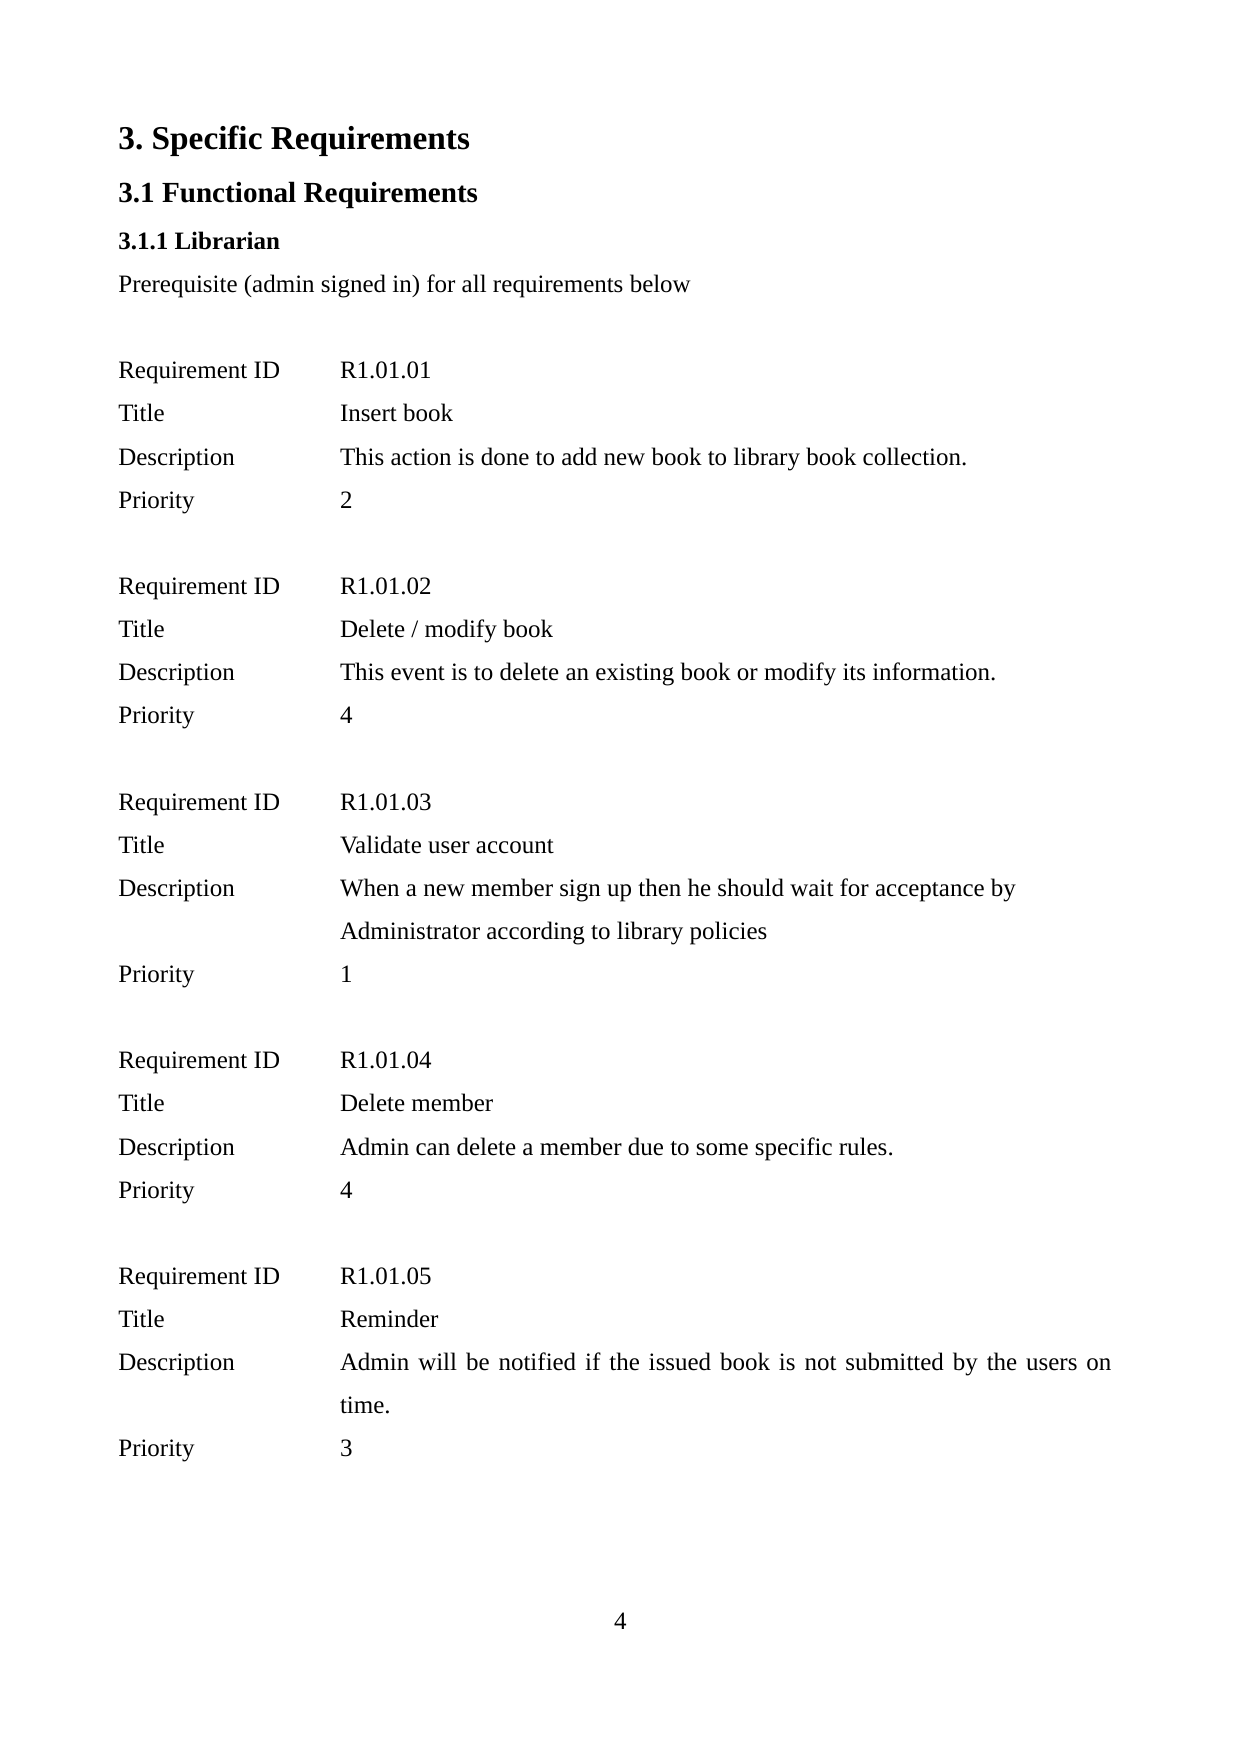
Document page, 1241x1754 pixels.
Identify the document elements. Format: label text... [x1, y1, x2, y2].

text Requirement ID R1.01.04 [118, 1045, 1122, 1074]
text Requirement ID R1.01.02 [118, 571, 1122, 600]
text Priority 3 [118, 1433, 1122, 1462]
text Priority 2 [118, 485, 1122, 513]
text Title Validate user account [118, 830, 1122, 858]
text Description This event is to delete an existing book or modify its information. [118, 657, 1122, 686]
text 3.1 Functional Requirements [118, 176, 1122, 209]
text Administrator according to library policies [118, 916, 1122, 945]
text Prerequisite (admin signed in) for all requirements below [118, 269, 1122, 298]
text Title Delete / modify book [118, 614, 1122, 643]
text Description When a new member sign up then he should wait for acceptance by [118, 873, 1122, 902]
text 3. Specific Requirements [118, 118, 1122, 156]
text Description This action is done to add new book to library book collection. [118, 442, 1122, 470]
text Priority 4 [118, 700, 1122, 729]
text Requirement ID R1.01.01 [118, 355, 1122, 384]
text Requirement ID R1.01.03 [118, 787, 1122, 815]
text Priority 1 [118, 959, 1122, 988]
text Description Admin will be notified if the issued book is not submitted by the users on time. [118, 1347, 1122, 1419]
text Title Reminder [118, 1304, 1122, 1333]
text Priority 4 [118, 1175, 1122, 1203]
text Title Insert book [118, 398, 1122, 427]
text 3.1.1 Librarian [118, 226, 1122, 255]
text Description Admin can delete a member due to some specific rules. [118, 1132, 1122, 1160]
text Requirement ID R1.01.05 [118, 1261, 1122, 1290]
text Title Delete member [118, 1088, 1122, 1117]
text 4 [118, 1606, 1122, 1635]
